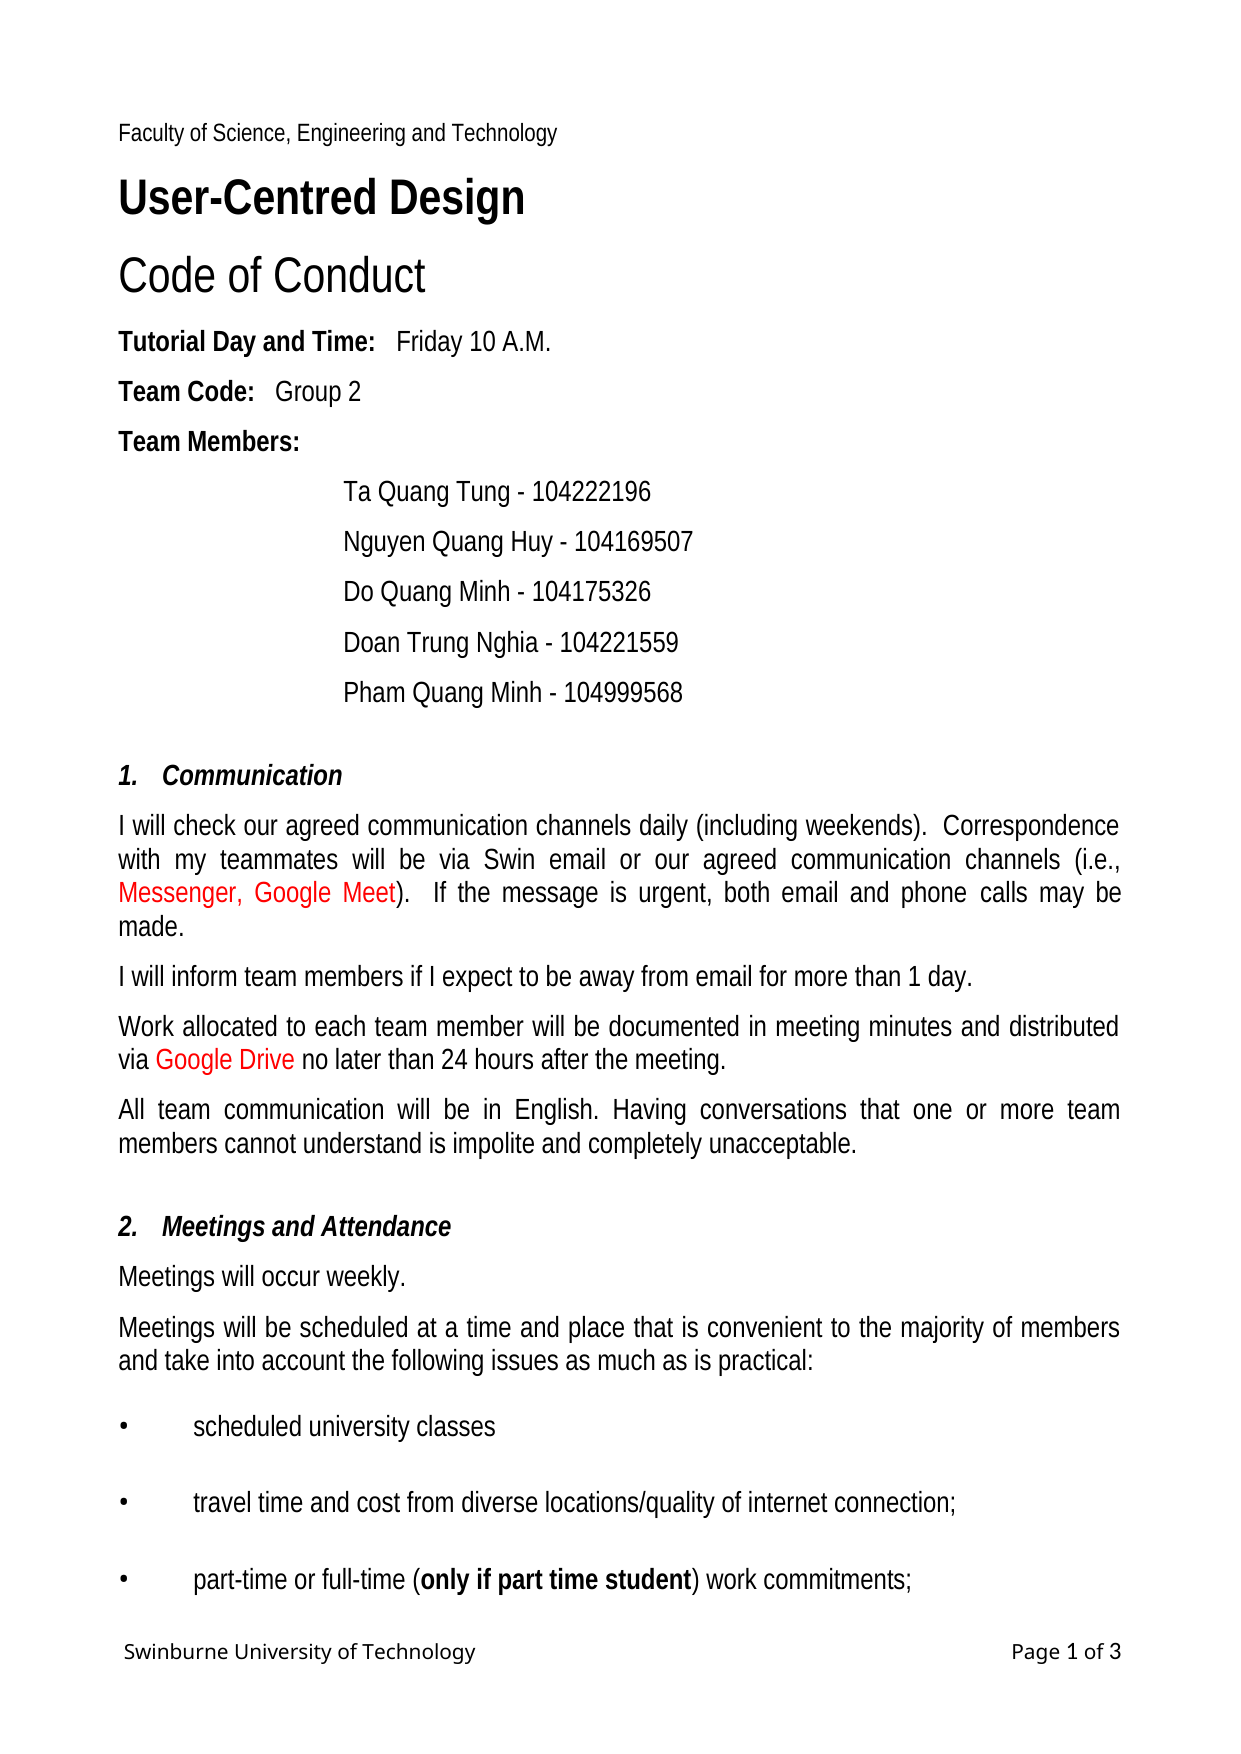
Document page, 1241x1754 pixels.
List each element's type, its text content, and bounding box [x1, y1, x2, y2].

text All team communication will be in English. Having conversations that one or more team members cannot understand is impolite and completely unacceptable. [118, 1092, 1122, 1159]
title User-Centred Design [118, 168, 1122, 225]
text Do Quang Minh - 104175326 [343, 574, 1122, 608]
text • travel time and cost from diverse locations/quality of internet connection; [118, 1470, 1122, 1529]
text Team Members: [118, 424, 1122, 458]
text Doan Trung Nghia - 104221559 [343, 625, 1122, 658]
text Ta Quang Tung - 104222196 [343, 474, 1122, 508]
text Meetings will occur weekly. [118, 1259, 1122, 1293]
text • scheduled university classes [118, 1393, 1122, 1453]
text Meetings will be scheduled at a time and place that is convenient to the majority of members and take into account the following issues as much as is practical: [118, 1310, 1122, 1377]
text Team Code: Group 2 [118, 374, 1122, 408]
text Code of Conduct [118, 246, 975, 303]
text Pham Quang Minh - 104999568 [343, 675, 1122, 708]
text Tutorial Day and Time: Friday 10 A.M. [118, 324, 1122, 357]
list Meetings and Attendance [118, 1209, 1122, 1243]
text • part-time or full-time (only if part time student) work commitments; [118, 1546, 1122, 1606]
text I will inform team members if I expect to be away from email for more than 1 day. [118, 959, 1122, 992]
list Communication [118, 758, 1122, 792]
text Work allocated to each team member will be documented in meeting minutes and distributed via Google Drive no later than 24 hours after the meeting. [118, 1009, 1122, 1076]
text Faculty of Science, Engineering and Technology [118, 118, 1122, 147]
text Nguyen Quang Huy - 104169507 [343, 524, 1122, 558]
text I will check our agreed communication channels daily (including weekends). Correspondence with my teammates will be via Swin email or our agreed communication channels (i.e., Messenger, Google Meet). If the message is urgent, both email and phone calls may be made. [118, 808, 1122, 942]
